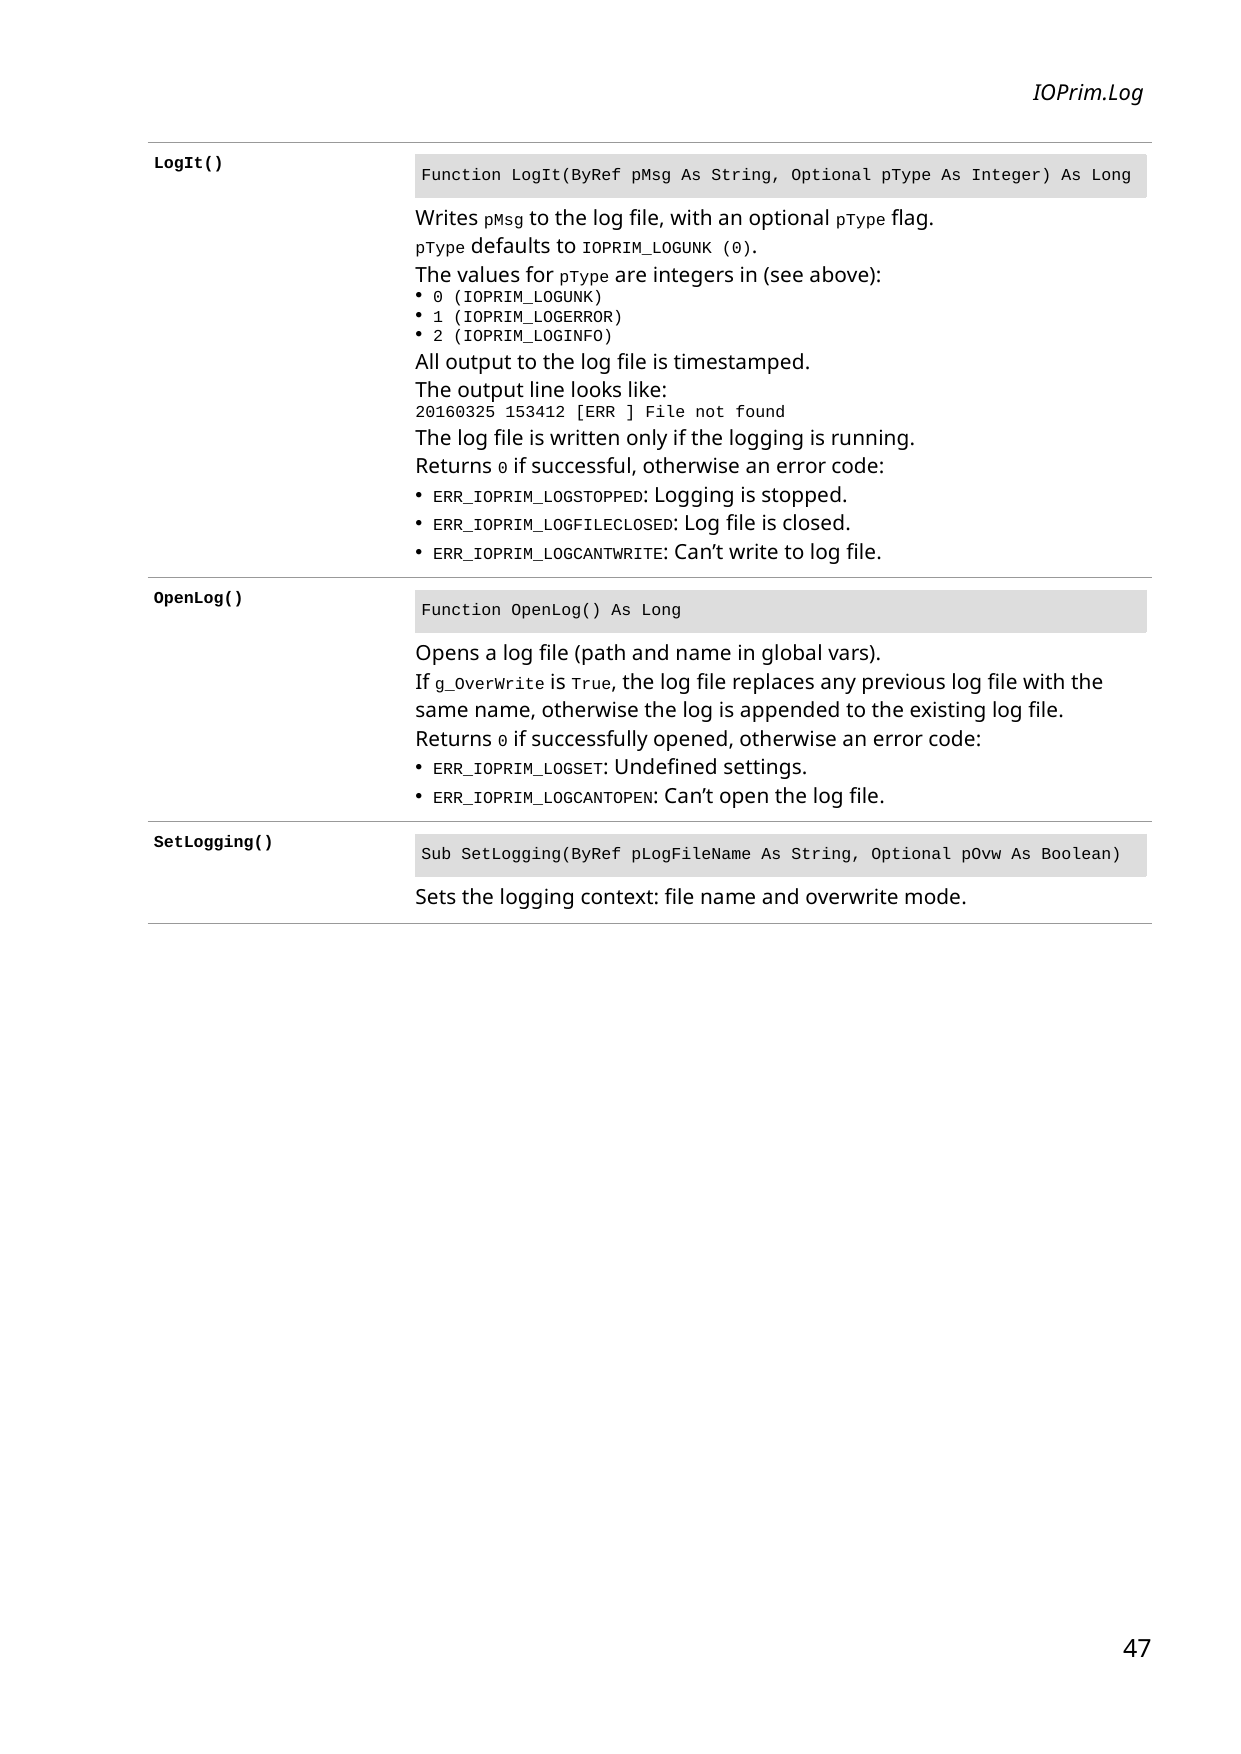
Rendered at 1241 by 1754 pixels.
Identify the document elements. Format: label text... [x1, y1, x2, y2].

table_cell SetLogging() [148, 822, 409, 922]
table_cell LogIt() [148, 143, 409, 577]
table_cell Function LogIt(ByRef pMsg As String, Optional pType As Integer) As Long Writes pMsg to the log file, with an optional pType flag. pType defaults to IOPRIM_LOGUNK (0). The values for pType are integers in (see above): 0 (IOPRIM_LOGUNK) 1 (IOPRIM_LOGERROR) 2 (IOPRIM_LOGINFO) All output to the log file is timestamped. The output line looks like: 20160325 153412 [ERR ] File not found The log file is written only if the logging is running. Returns 0 if successful, otherwise an error code: ERR_IOPRIM_LOGSTOPPED: Logging is stopped. ERR_IOPRIM_LOGFILECLOSED: Log file is closed. ERR_IOPRIM_LOGCANTWRITE: Can’t write to log file. [409, 143, 1152, 577]
table_cell Function OpenLog() As Long Opens a log file (path and name in global vars). If g_OverWrite is True, the log file replaces any previous log file with the same name, otherwise the log is appended to the existing log file. Returns 0 if successfully opened, otherwise an error code: ERR_IOPRIM_LOGSET: Undefined settings. ERR_IOPRIM_LOGCANTOPEN: Can’t open the log file. [409, 578, 1152, 821]
table_cell OpenLog() [148, 578, 409, 821]
table_cell Sub SetLogging(ByRef pLogFileName As String, Optional pOvw As Boolean) Sets the logging context: file name and overwrite mode. [409, 822, 1152, 922]
